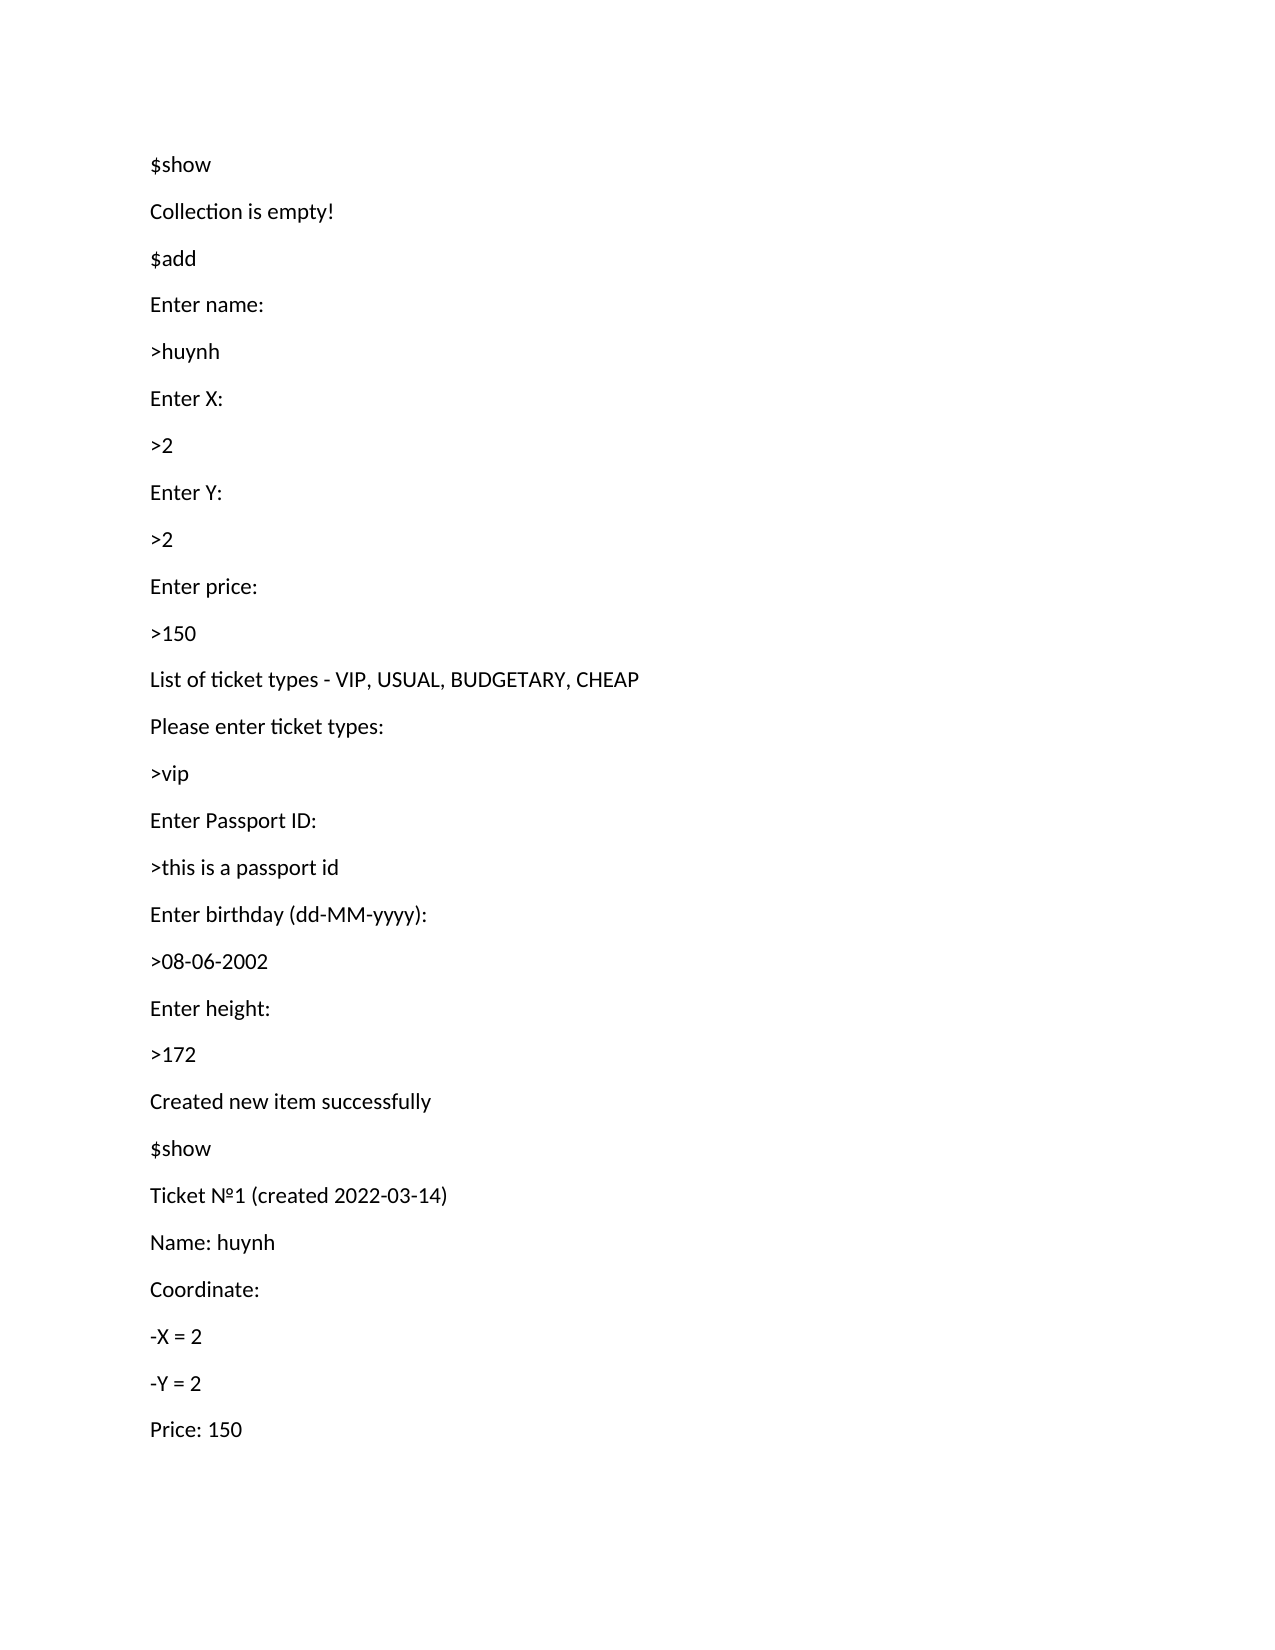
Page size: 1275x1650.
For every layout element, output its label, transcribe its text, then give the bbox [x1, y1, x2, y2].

table_header $show Collection is empty! $add Enter name: >huynh Enter X: >2 Enter Y: >2 Enter price: >150 List of ticket types - VIP, USUAL, BUDGETARY, CHEAP Please enter ticket types: >vip Enter Passport ID: >this is a passport id Enter birthday (dd-MM-yyyy): >08-06-2002 Enter height: >172 Created new item successfully $show Ticket №1 (created 2022-03-14) Name: huynh Coordinate: -X = 2 -Y = 2 Price: 150 [150, 150, 1125, 1462]
